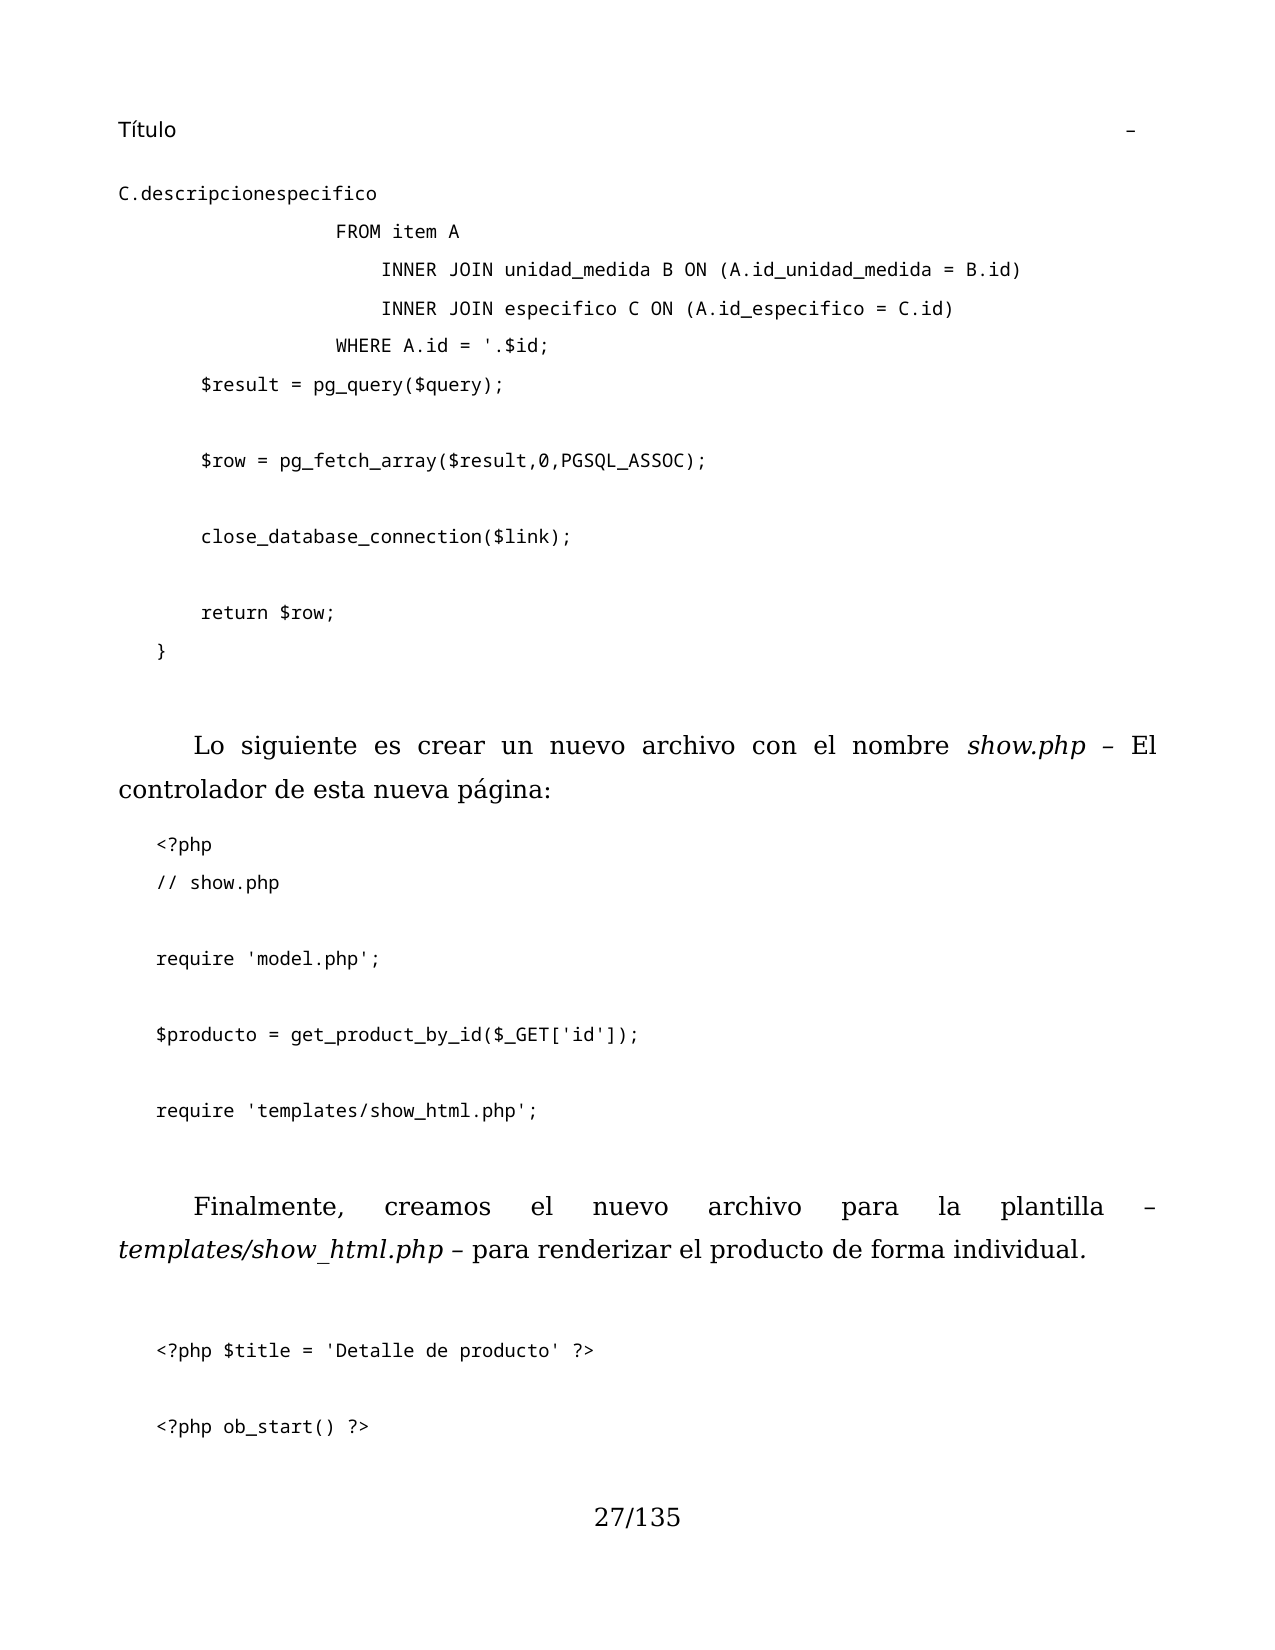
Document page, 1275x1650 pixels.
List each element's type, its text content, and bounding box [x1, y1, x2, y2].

text require 'templates/show_html.php'; [118, 1097, 1157, 1123]
text } [118, 637, 1157, 662]
text <?php ob_start() ?> [118, 1413, 1157, 1438]
text $row = pg_fetch_array($result,0,PGSQL_ASSOC); [118, 447, 1157, 472]
text // show.php [118, 869, 1157, 895]
text close_database_connection($link); [118, 523, 1157, 548]
text INNER JOIN unidad_medida B ON (A.id_unidad_medida = B.id) [118, 257, 1157, 282]
text $result = pg_query($query); [118, 371, 1157, 396]
text FROM item A [118, 219, 1157, 244]
text Finalmente, creamos el nuevo archivo para la plantilla – templates/show_html.php – para renderizar el producto de forma individual. [118, 1192, 1157, 1264]
text $producto = get_product_by_id($_GET['id']); [118, 1021, 1157, 1047]
text C.descripcionespecifico [118, 181, 1157, 206]
text Lo siguiente es crear un nuevo archivo con el nombre show.php – El controlador de esta nueva página: [118, 731, 1157, 804]
text require 'model.php'; [118, 945, 1157, 971]
text <?php $title = 'Detalle de producto' ?> [118, 1337, 1157, 1362]
text INNER JOIN especifico C ON (A.id_especifico = C.id) [118, 295, 1157, 320]
text WHERE A.id = '.$id; [118, 333, 1157, 358]
text <?php [118, 831, 1157, 857]
text return $row; [118, 599, 1157, 624]
